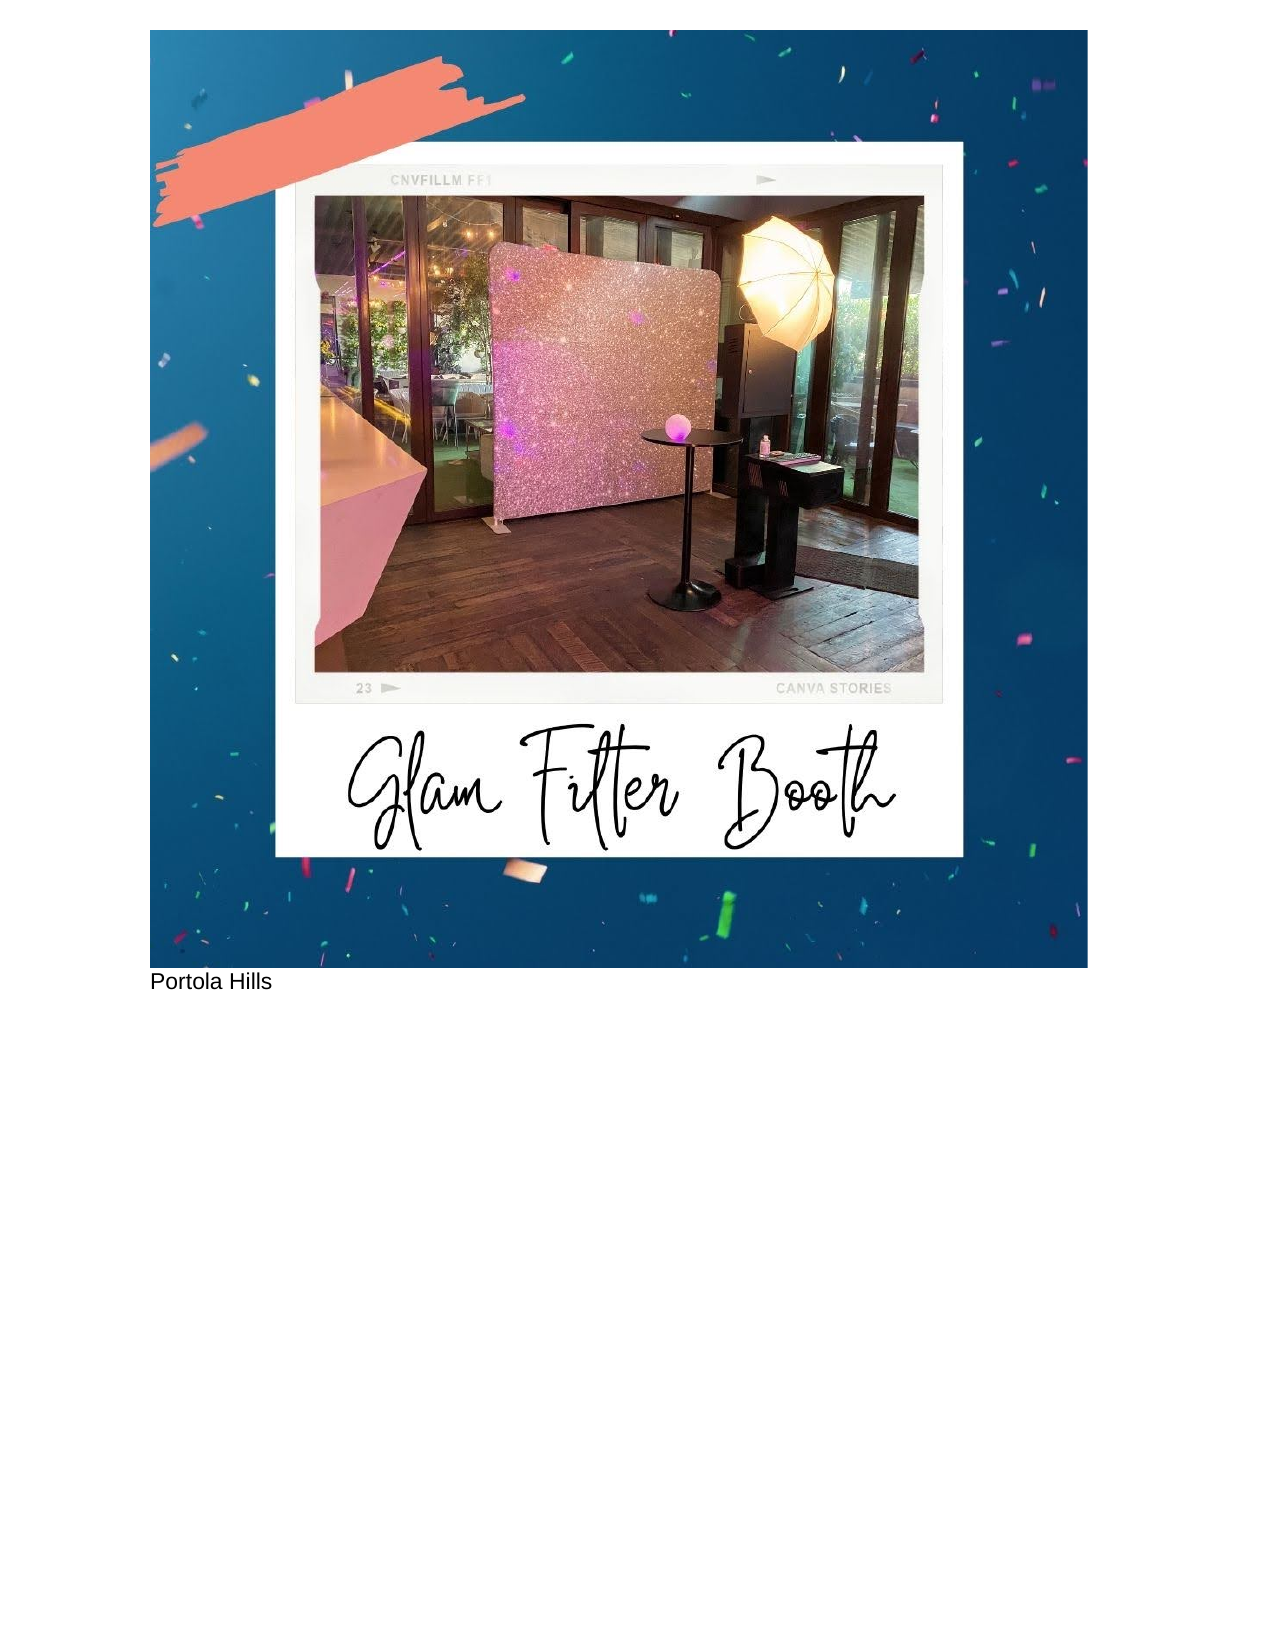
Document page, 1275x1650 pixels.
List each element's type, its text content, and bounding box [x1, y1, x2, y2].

text Portola Hills [150, 968, 1125, 994]
picture [150, 30, 1088, 968]
